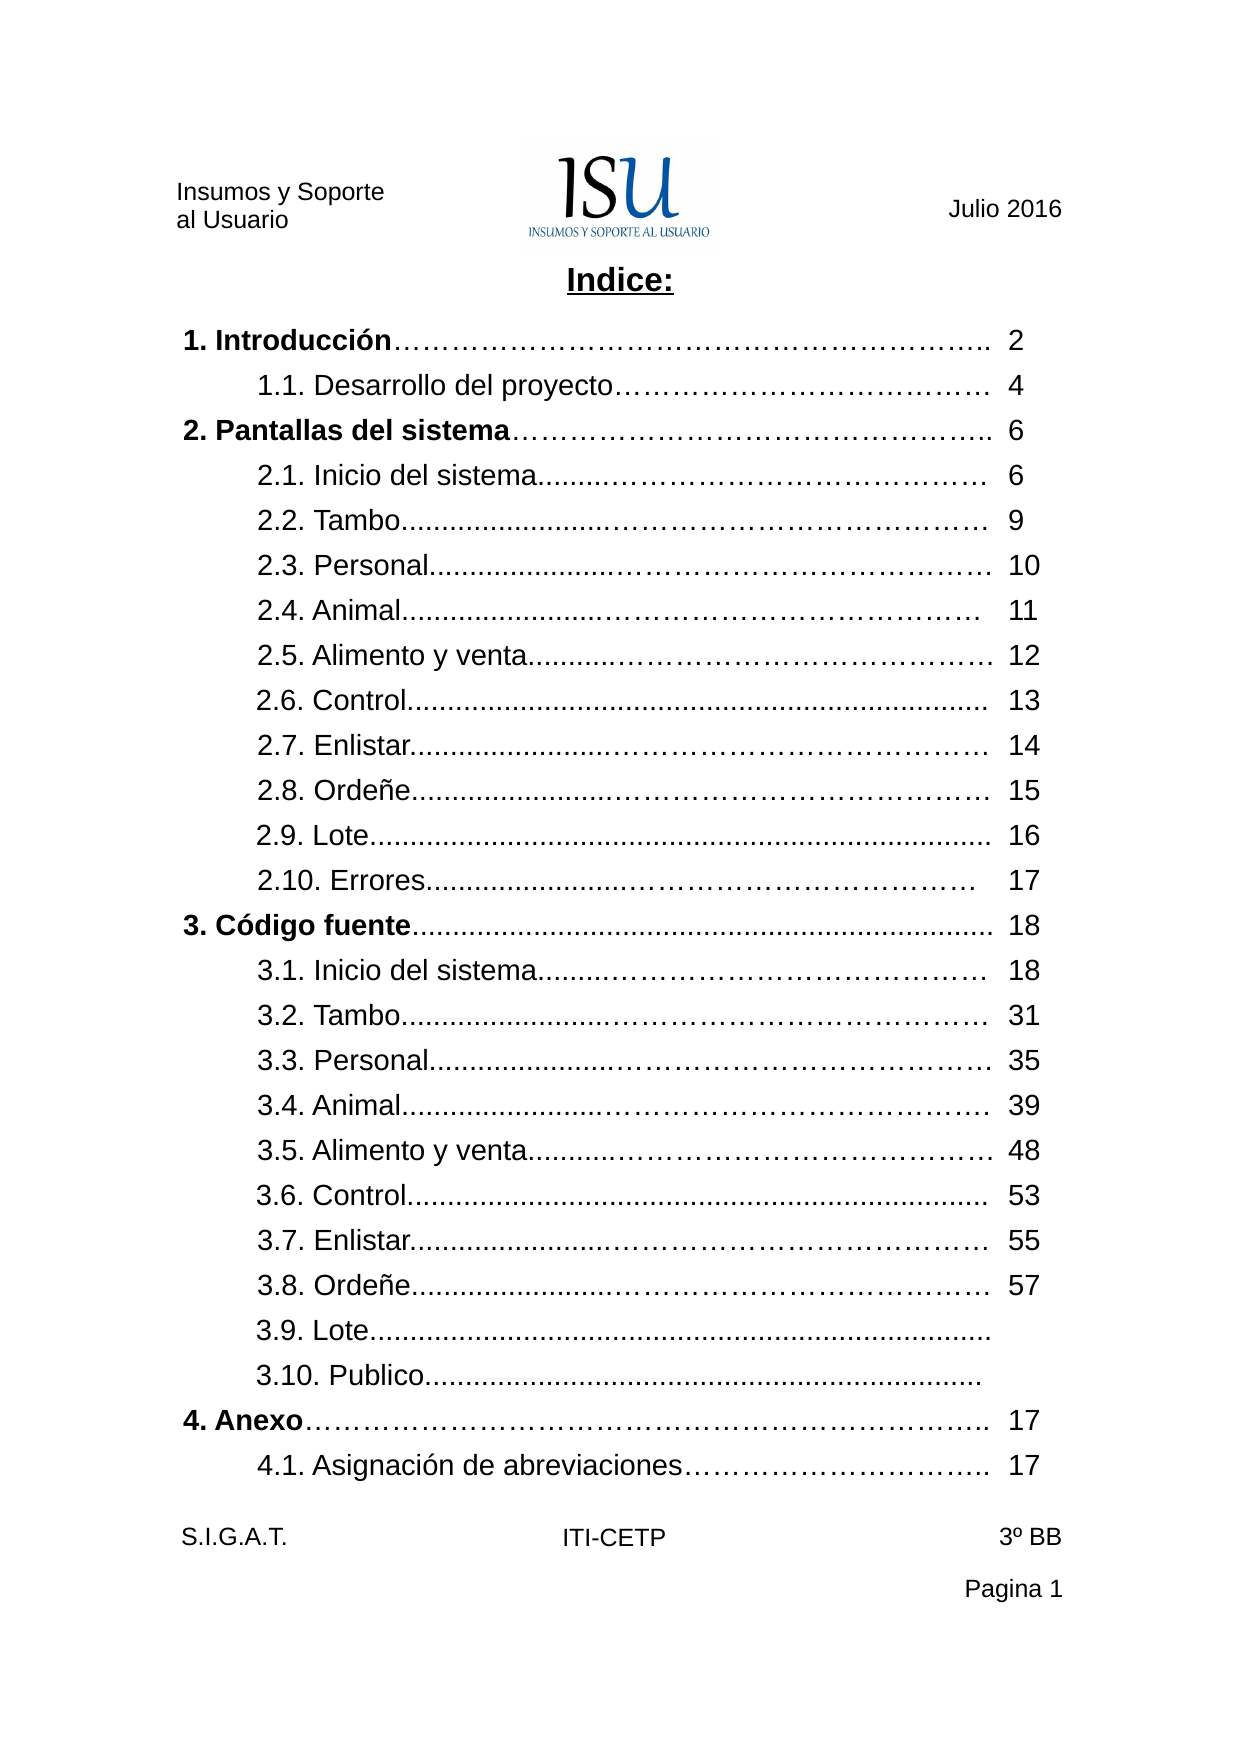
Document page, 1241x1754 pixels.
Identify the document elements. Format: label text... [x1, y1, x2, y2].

table_cell 3.4. Animal.........................…………………………………. [177, 1083, 1002, 1127]
table_cell 2.5. Alimento y venta...........………………………………… [177, 633, 1002, 677]
table_cell 9 [1002, 498, 1068, 542]
table_cell 4.1. Asignación de abreviaciones………………………….. [177, 1443, 1002, 1487]
table_cell 35 [1002, 1038, 1068, 1082]
table_cell 12 [1002, 633, 1068, 677]
table_cell 31 [1002, 993, 1068, 1037]
table_cell 4 [1002, 363, 1068, 407]
table_cell 2.9. Lote............................................................................. [177, 813, 1002, 857]
table_cell 3.2. Tambo..........................………………………………… [177, 993, 1002, 1037]
table_cell 3.6. Control........................................................................ [177, 1173, 1002, 1217]
table_cell 2.3. Personal.......................………………………………… [177, 543, 1002, 587]
table_cell 3.5. Alimento y venta...........………………………………… [177, 1128, 1002, 1172]
text Indice: [177, 260, 1063, 298]
table_cell 2.2. Tambo..........................………………………………… [177, 498, 1002, 542]
table_cell 15 [1002, 768, 1068, 812]
table_cell 2.8. Ordeñe.........................………………………………… [177, 768, 1002, 812]
table_cell 16 [1002, 813, 1068, 857]
table_cell 53 [1002, 1173, 1068, 1217]
table_cell 3.9. Lote............................................................................. [177, 1308, 1002, 1352]
table_cell 18 [1002, 948, 1068, 992]
table_cell 3.10. Publico..................................................................... [177, 1353, 1002, 1397]
table_cell 3.1. Inicio del sistema.........………………………………… [177, 948, 1002, 992]
table_cell 57 [1002, 1263, 1068, 1307]
table_cell 13 [1002, 678, 1068, 722]
table_cell 48 [1002, 1128, 1068, 1172]
table_cell [1002, 1353, 1068, 1397]
table_cell 3.7. Enlistar.........................………………………………… [177, 1218, 1002, 1262]
table_cell 11 [1002, 588, 1068, 632]
table_cell 6 [1002, 453, 1068, 497]
table_cell 3.3. Personal.......................………………………………… [177, 1038, 1002, 1082]
table_cell 2.1. Inicio del sistema.........………………………………… [177, 453, 1002, 497]
table_cell 1.1. Desarrollo del proyecto………………………………… [177, 363, 1002, 407]
table_header 1. Introducción…………………………………………………….. [177, 318, 1002, 362]
table_cell 2.7. Enlistar.........................………………………………… [177, 723, 1002, 767]
table_cell 14 [1002, 723, 1068, 767]
table_header 2 [1002, 318, 1068, 362]
table_cell 3. Código fuente........................................................................ [177, 903, 1002, 947]
table_cell [1002, 1308, 1068, 1352]
table_cell 3.8. Ordeñe.........................………………………………… [177, 1263, 1002, 1307]
table_cell 18 [1002, 903, 1068, 947]
table_cell 17 [1002, 1398, 1068, 1442]
table_cell 17 [1002, 858, 1068, 902]
table_cell 2.4. Animal.........................………………………………… [177, 588, 1002, 632]
table_cell 39 [1002, 1083, 1068, 1127]
table_cell 55 [1002, 1218, 1068, 1262]
picture [517, 138, 723, 252]
table_cell 4. Anexo…………………………………………………………….. [177, 1398, 1002, 1442]
table_cell 17 [1002, 1443, 1068, 1487]
table_cell 6 [1002, 408, 1068, 452]
table_cell 2.10. Errores.........................……………………………… [177, 858, 1002, 902]
table_cell 10 [1002, 543, 1068, 587]
table_cell 2.6. Control........................................................................ [177, 678, 1002, 722]
table_cell 2. Pantallas del sistema………………………………………….. [177, 408, 1002, 452]
